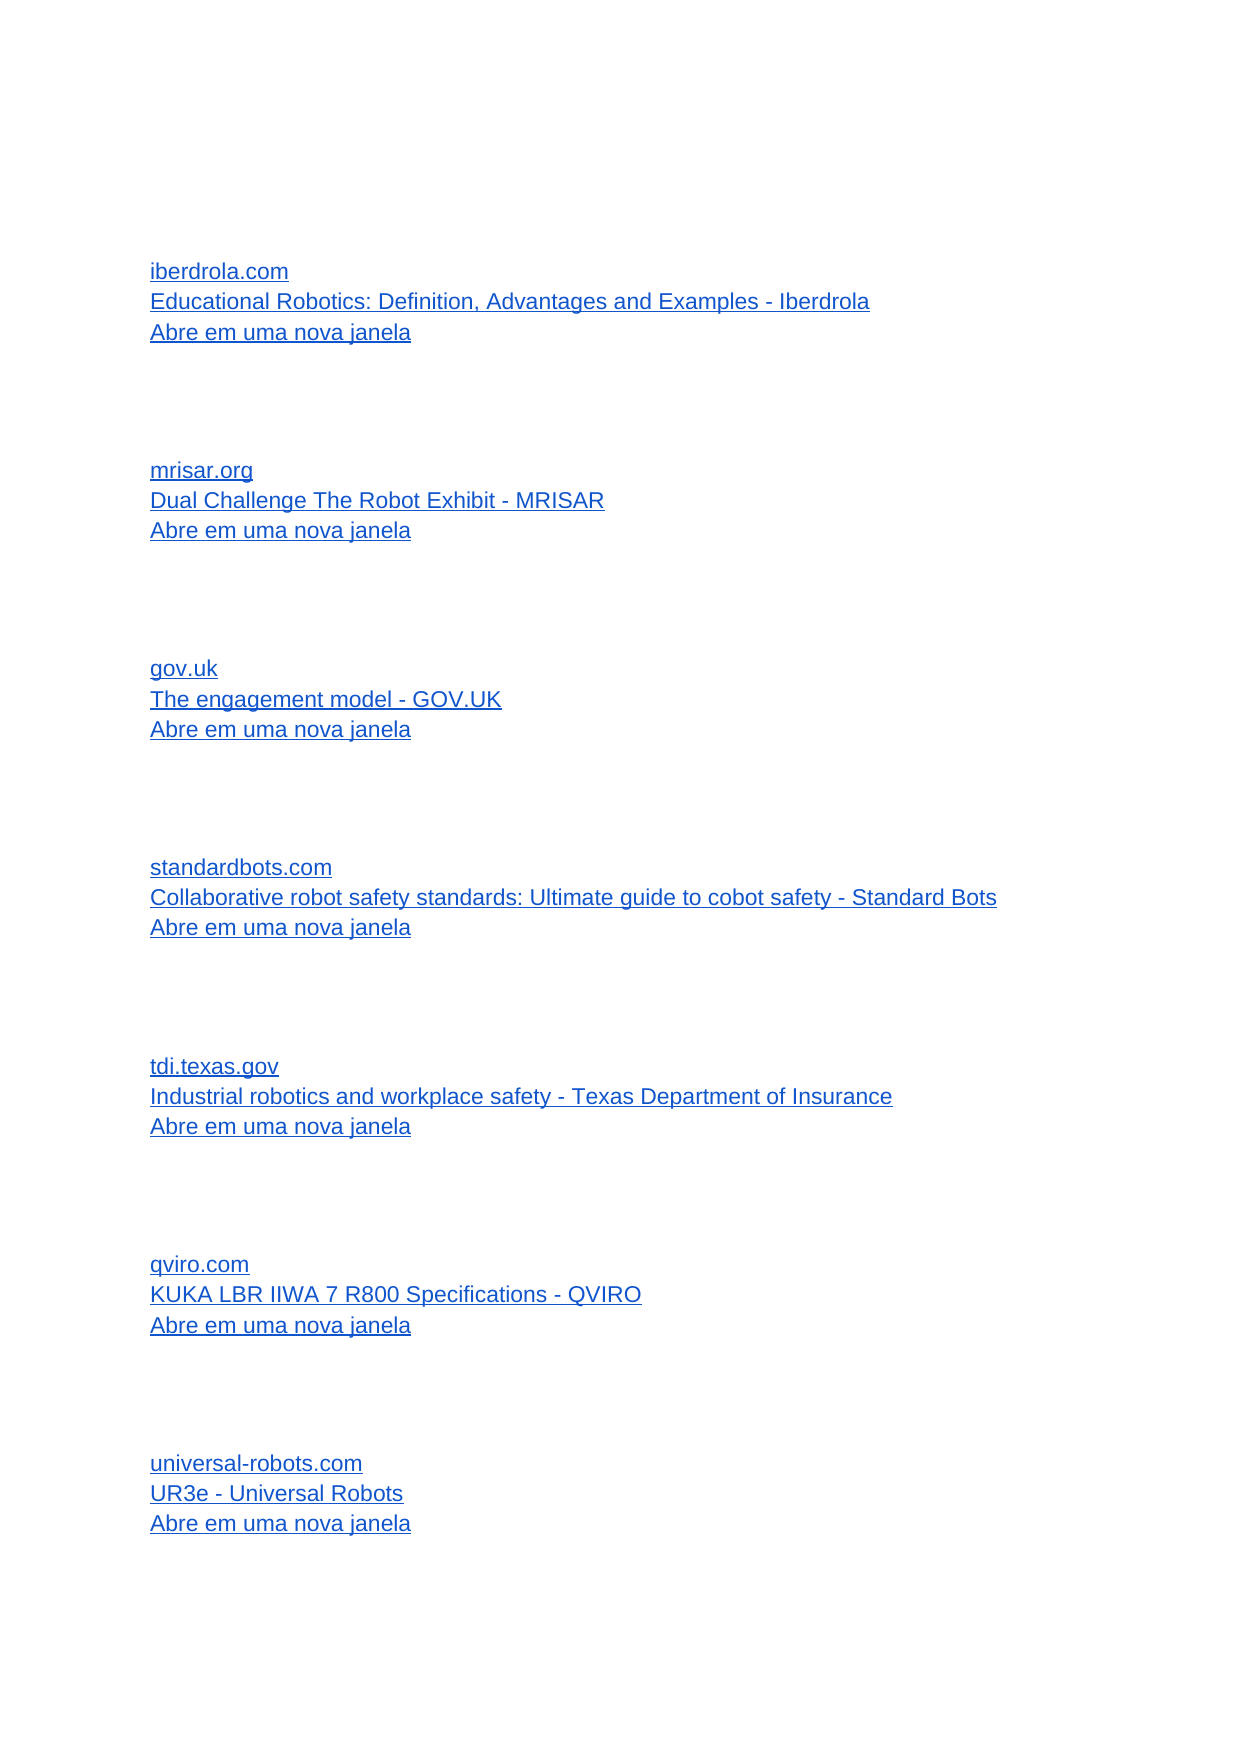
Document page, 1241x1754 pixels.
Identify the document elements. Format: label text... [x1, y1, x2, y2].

text Abre em uma nova janela [150, 1510, 1090, 1537]
text Abre em uma nova janela [150, 318, 1090, 345]
text Abre em uma nova janela [150, 517, 1090, 543]
text Educational Robotics: Definition, Advantages and Examples - Iberdrola [150, 288, 1090, 314]
text The engagement model - GOV.UK [150, 686, 1090, 712]
picture [150, 1143, 255, 1248]
picture [150, 150, 255, 255]
text Collaborative robot safety standards: Ultimate guide to cobot safety - Standard Bots [150, 884, 1090, 911]
text KUKA LBR IIWA 7 R800 Specifications - QVIRO [150, 1281, 1090, 1308]
text universal-robots.com [150, 1450, 1090, 1476]
text Abre em uma nova janela [150, 914, 1090, 941]
picture [150, 944, 255, 1049]
picture [150, 348, 255, 453]
picture [150, 746, 255, 851]
text UR3e - Universal Robots [150, 1480, 1090, 1506]
text mrisar.org [150, 457, 1090, 483]
text Dual Challenge The Robot Exhibit - MRISAR [150, 487, 1090, 513]
text iberdrola.com [150, 258, 1090, 284]
text gov.uk [150, 655, 1090, 682]
text Abre em uma nova janela [150, 716, 1090, 742]
text Industrial robotics and workplace safety - Texas Department of Insurance [150, 1083, 1090, 1109]
picture [150, 547, 255, 652]
text qviro.com [150, 1251, 1090, 1278]
text tdi.texas.gov [150, 1053, 1090, 1079]
text Abre em uma nova janela [150, 1312, 1090, 1338]
text standardbots.com [150, 854, 1090, 880]
picture [150, 1341, 255, 1446]
text Abre em uma nova janela [150, 1113, 1090, 1139]
